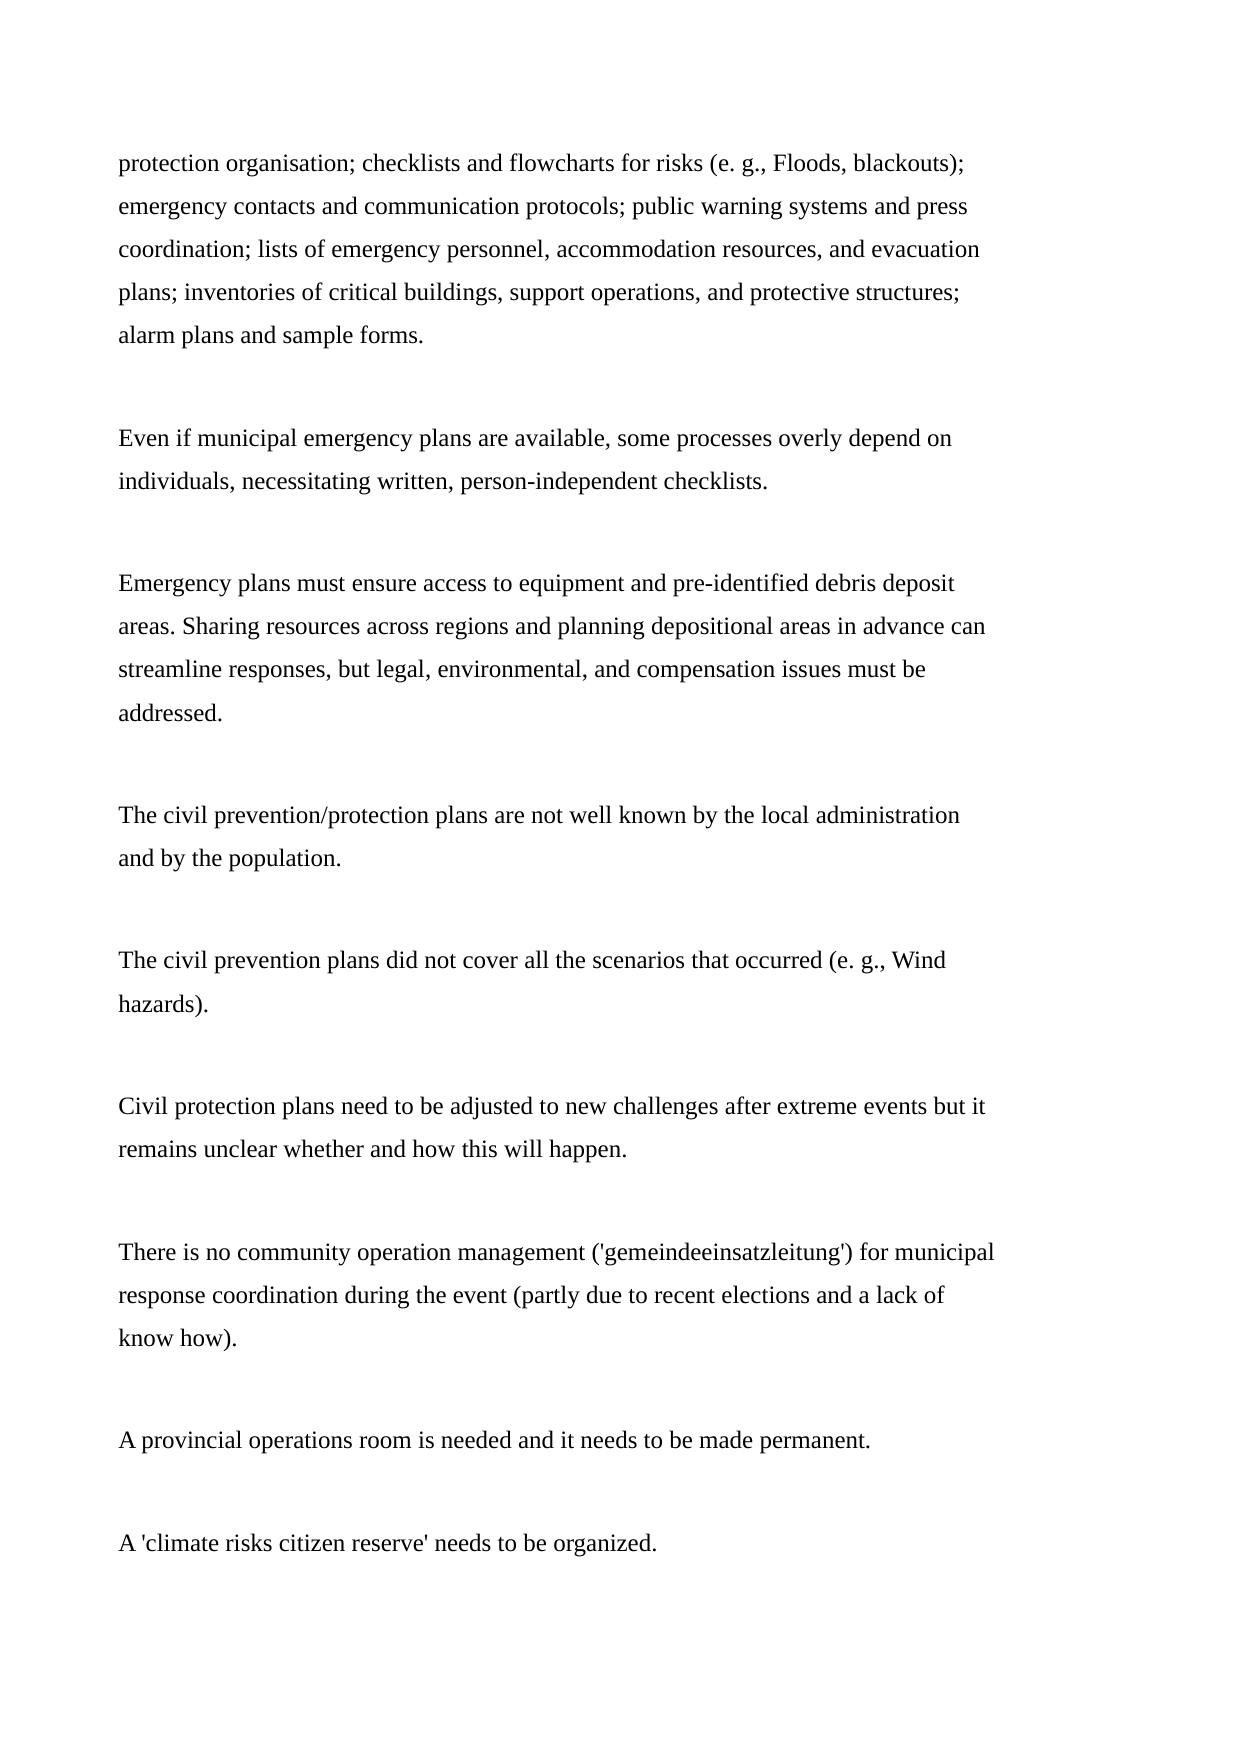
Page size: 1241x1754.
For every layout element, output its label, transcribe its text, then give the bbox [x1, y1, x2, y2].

table_cell A 'climate risks citizen reserve' needs to be organized. [115, 1498, 1004, 1600]
table_cell Emergency plans must ensure access to equipment and pre-identified debris deposit areas. Sharing resources across regions and planning depositional areas in advance can streamline responses, but legal, environmental, and compensation issues must be addressed. [115, 539, 1004, 770]
table_cell protection organisation; checklists and flowcharts for risks (e. g., Floods, blackouts); emergency contacts and communication protocols; public warning systems and press coordination; lists of emergency personnel, accommodation resources, and evacuation plans; inventories of critical buildings, support operations, and protective structures; alarm plans and sample forms. [115, 118, 1004, 393]
table_cell There is no community operation management ('gemeindeeinsatzleitung') for municipal response coordination during the event (partly due to recent elections and a lack of know how). [115, 1207, 1004, 1396]
table_cell Even if municipal emergency plans are available, some processes overly depend on individuals, necessitating written, person-independent checklists. [115, 393, 1004, 538]
table_cell The civil prevention/protection plans are not well known by the local administration and by the population. [115, 770, 1004, 916]
table_cell A provincial operations room is needed and it needs to be made permanent. [115, 1396, 1004, 1498]
table_cell Civil protection plans need to be adjusted to new challenges after extreme events but it remains unclear whether and how this will happen. [115, 1061, 1004, 1207]
table_cell The civil prevention plans did not cover all the scenarios that occurred (e. g., Wind hazards). [115, 916, 1004, 1061]
